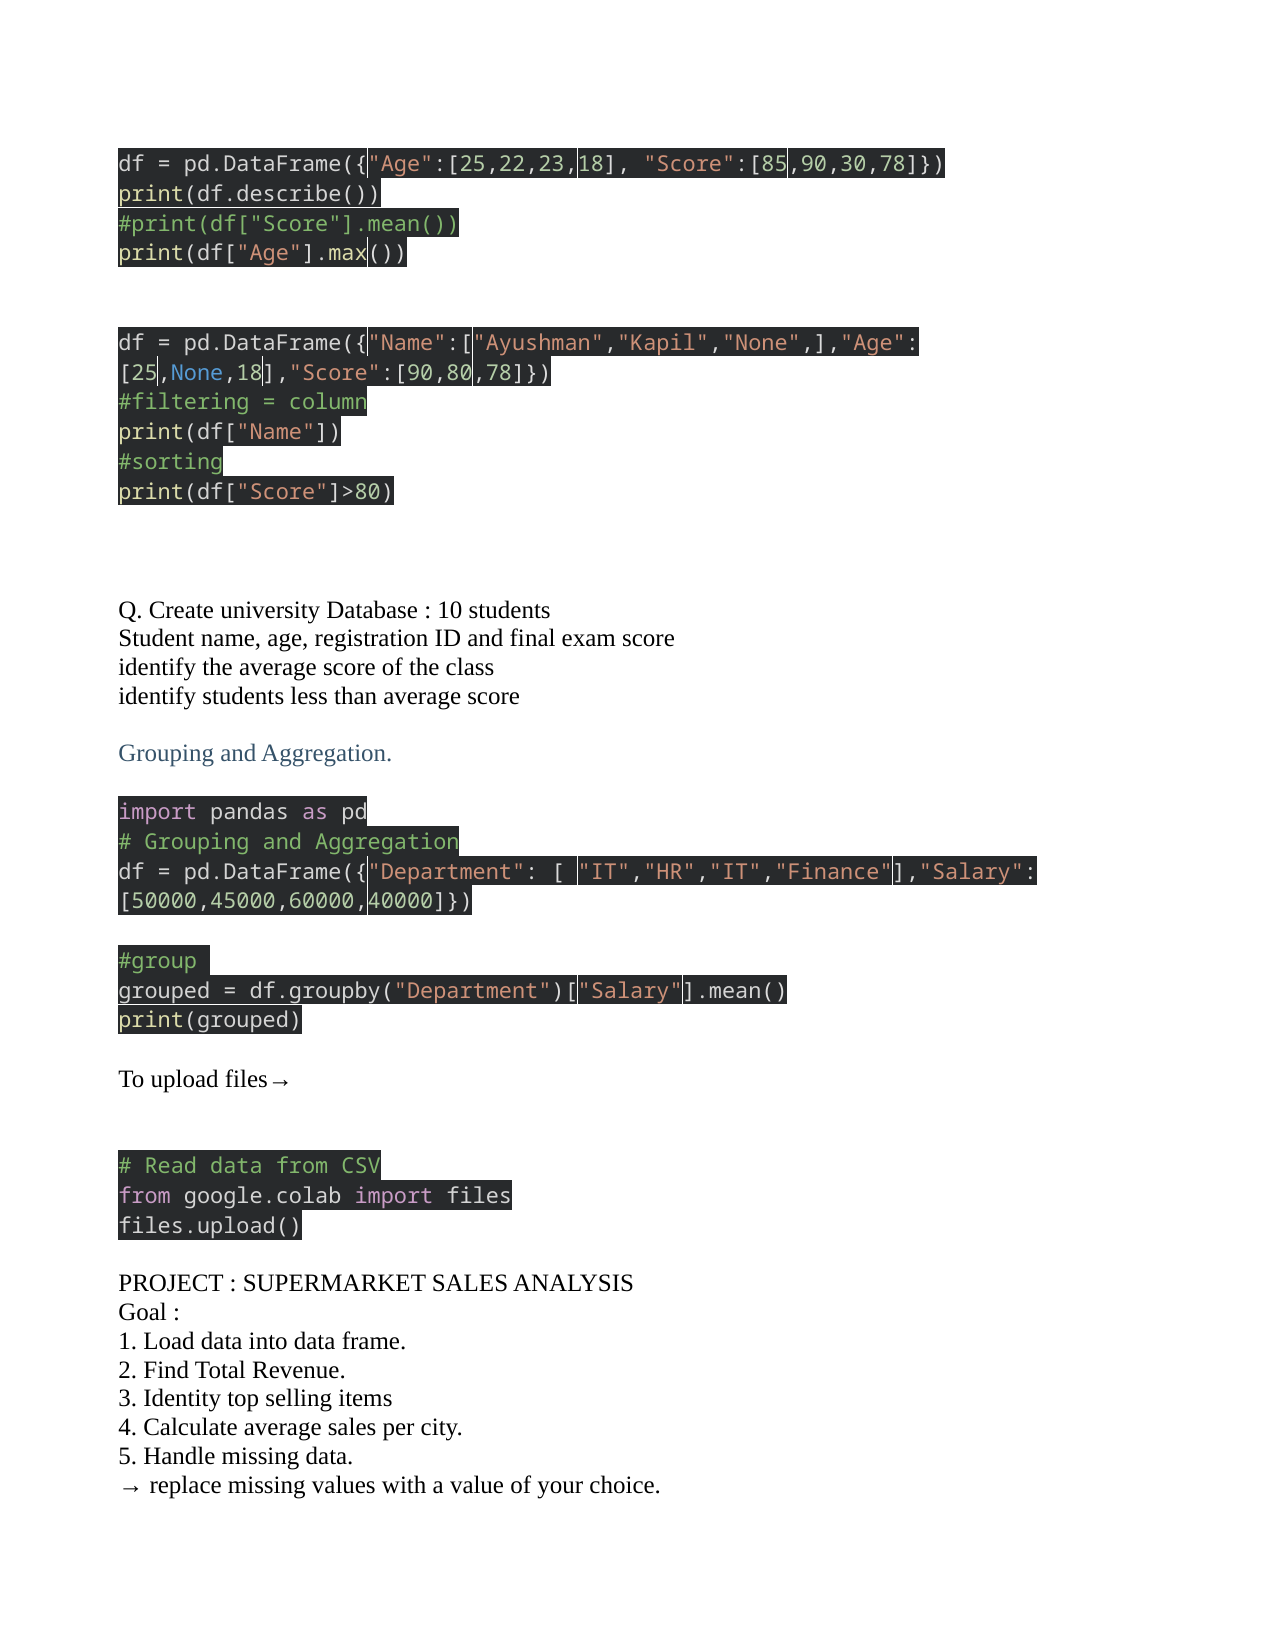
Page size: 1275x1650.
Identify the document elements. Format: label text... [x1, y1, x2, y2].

text from google.colab import files [118, 1180, 1157, 1210]
text Student name, age, registration ID and final exam score [118, 623, 1157, 652]
text # Grouping and Aggregation [118, 826, 1157, 856]
text print(df["Score"]>80) [118, 476, 1157, 505]
text identify students less than average score [118, 681, 1157, 710]
text #print(df["Score"].mean()) [118, 207, 1157, 237]
text → replace missing values with a value of your choice. [118, 1470, 1157, 1498]
text #group [118, 945, 1157, 975]
text files.upload() [118, 1210, 1157, 1240]
text df = pd.DataFrame({"Age":[25,22,23,18], "Score":[85,90,30,78]}) [118, 148, 1157, 178]
text PROJECT : SUPERMARKET SALES ANALYSIS [118, 1268, 1157, 1297]
text 1. Load data into data frame. [118, 1326, 1157, 1355]
text print(df["Age"].max()) [118, 237, 1157, 267]
text 3. Identity top selling items [118, 1383, 1157, 1412]
text 2. Find Total Revenue. [118, 1355, 1157, 1383]
text print(df["Name"]) [118, 416, 1157, 446]
text import pandas as pd [118, 796, 1157, 826]
text To upload files→ [118, 1064, 1157, 1093]
text #sorting [118, 446, 1157, 476]
text 4. Calculate average sales per city. [118, 1412, 1157, 1441]
text Q. Create university Database : 10 students [118, 595, 1157, 623]
text 5. Handle missing data. [118, 1441, 1157, 1470]
text #filtering = column [118, 386, 1157, 416]
text grouped = df.groupby("Department")["Salary"].mean() [118, 975, 1157, 1004]
text df = pd.DataFrame({"Department": [ "IT","HR","IT","Finance"],"Salary":[50000,45000,60000,40000]}) [118, 856, 1157, 915]
text print(grouped) [118, 1004, 1157, 1034]
text print(df.describe()) [118, 178, 1157, 207]
text identify the average score of the class [118, 652, 1157, 681]
text Goal : [118, 1297, 1157, 1326]
text df = pd.DataFrame({"Name":["Ayushman","Kapil","None",],"Age":[25,None,18],"Score":[90,80,78]}) [118, 327, 1157, 386]
text # Read data from CSV [118, 1150, 1157, 1180]
text Grouping and Aggregation. [118, 738, 1157, 767]
